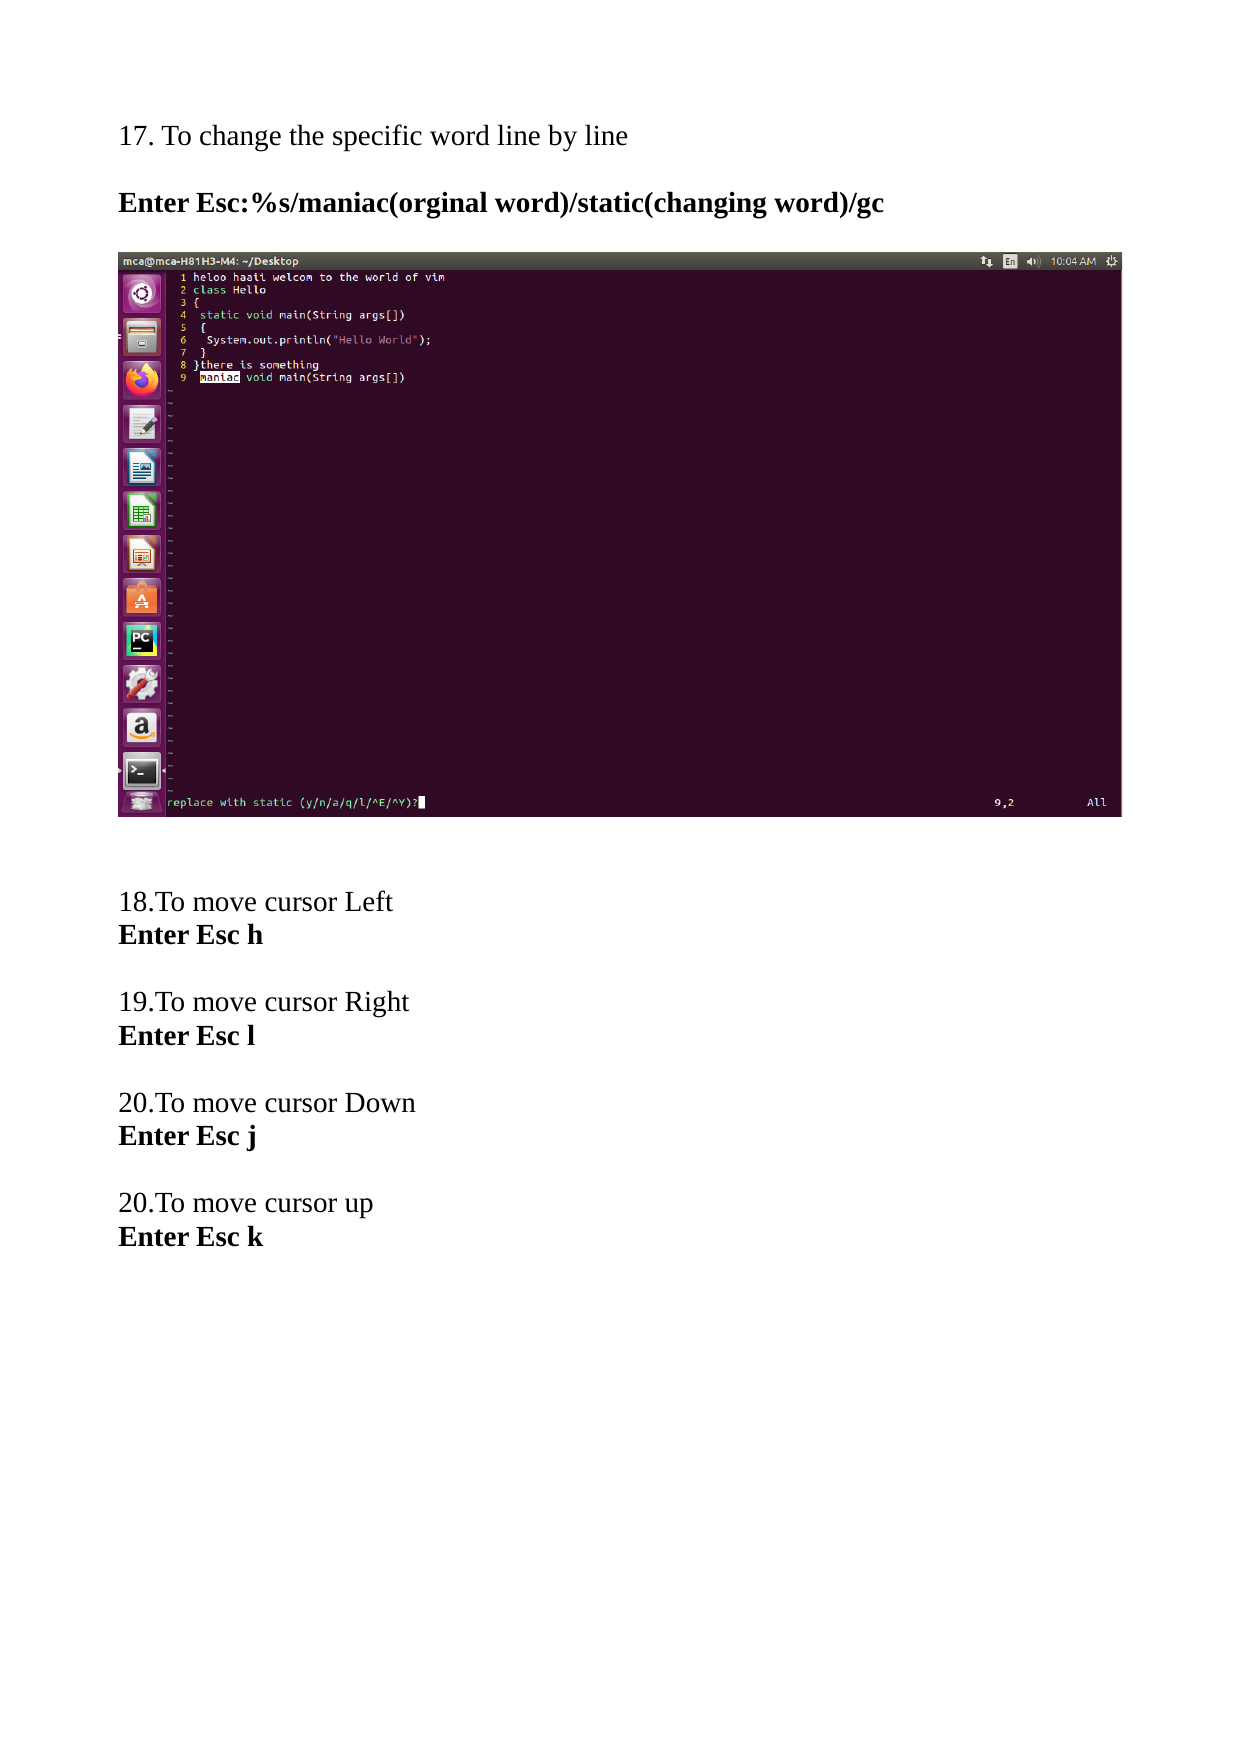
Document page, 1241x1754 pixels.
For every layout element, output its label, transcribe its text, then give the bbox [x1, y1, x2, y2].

text 20.To move cursor Down [118, 1085, 1122, 1118]
picture [118, 252, 1123, 817]
text 18.To move cursor Left [118, 884, 1122, 917]
text Enter Esc j [118, 1118, 1122, 1152]
text 17. To change the specific word line by line [118, 118, 1122, 152]
text 20.To move cursor up [118, 1186, 1122, 1219]
text Enter Esc k [118, 1219, 1122, 1253]
text Enter Esc:%s/maniac(orginal word)/static(changing word)/gc [118, 185, 1122, 219]
text Enter Esc h [118, 917, 1122, 951]
text 19.To move cursor Right [118, 984, 1122, 1018]
text Enter Esc l [118, 1018, 1122, 1051]
